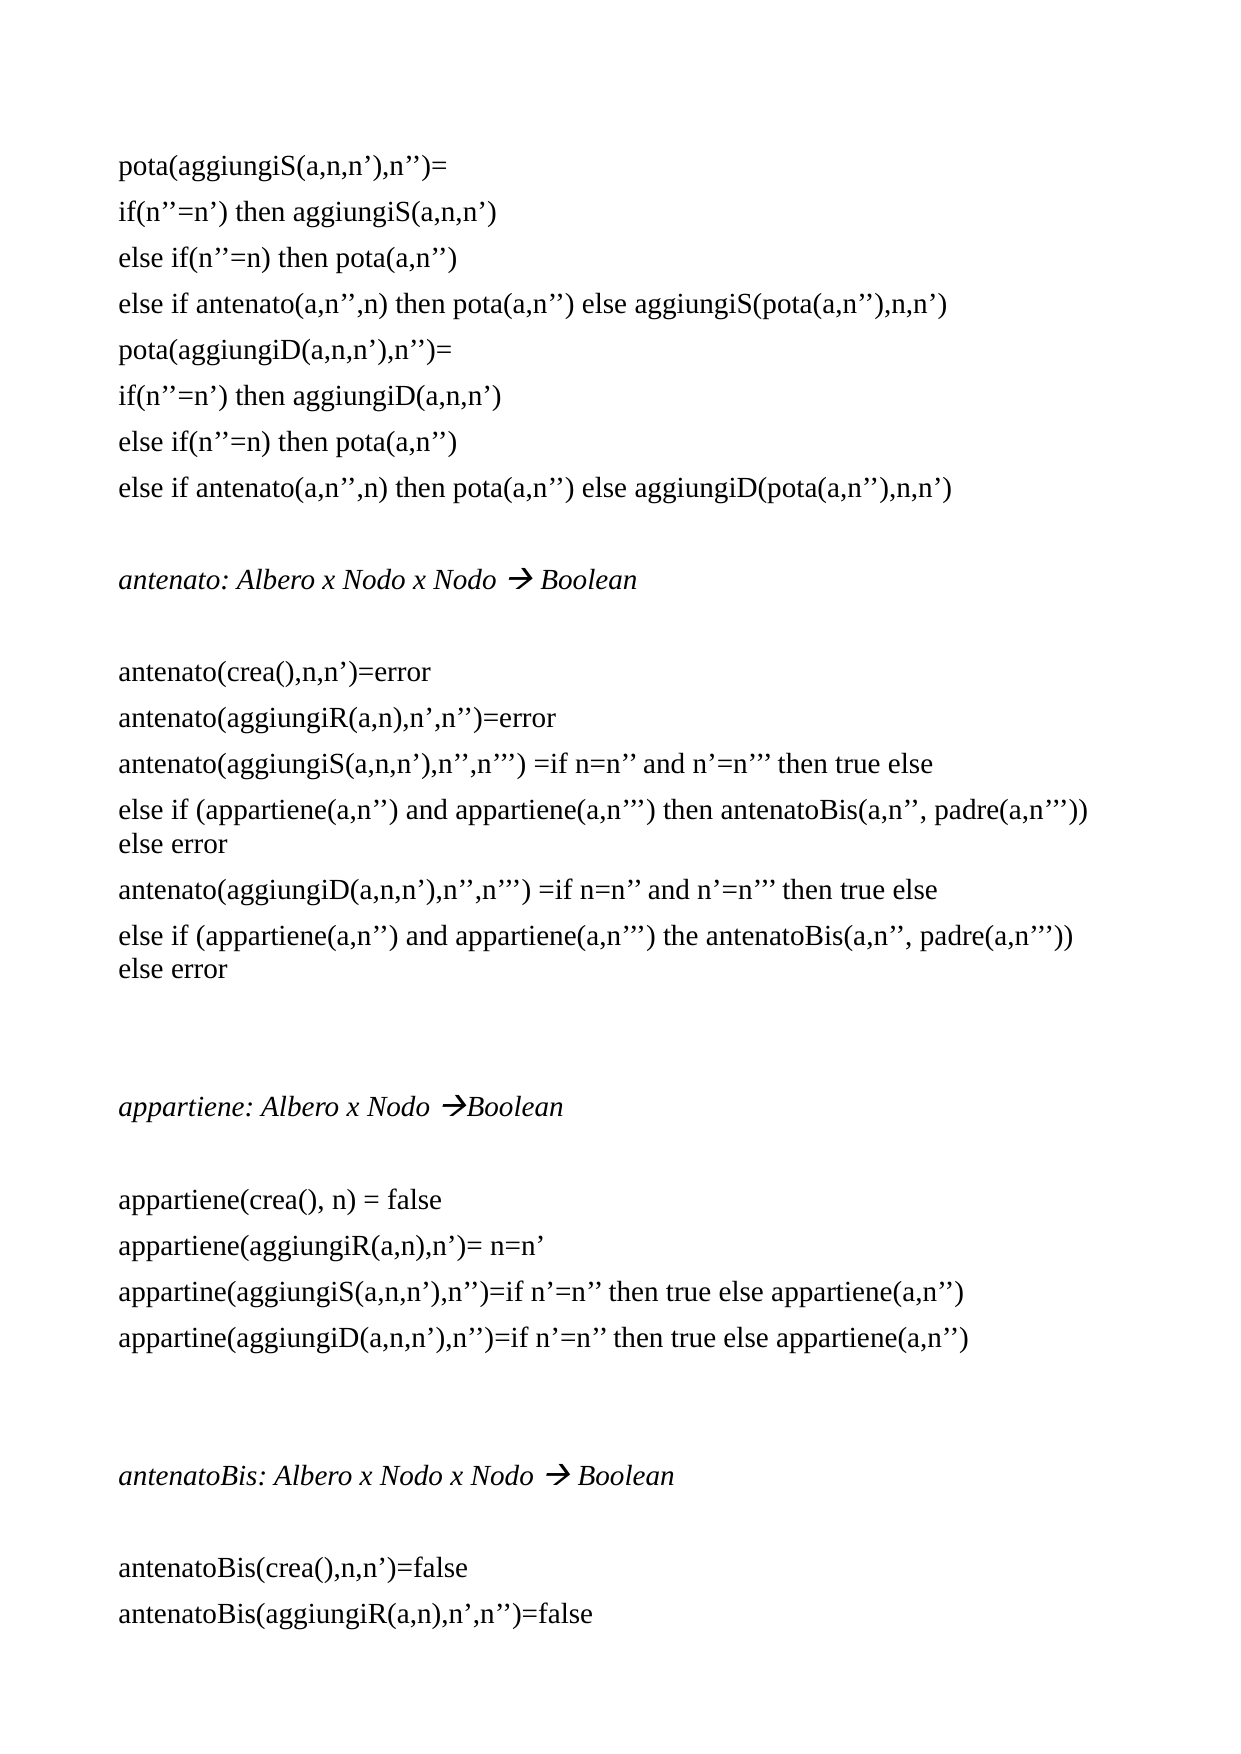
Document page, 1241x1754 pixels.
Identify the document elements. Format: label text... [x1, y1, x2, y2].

text if(n’’=n’) then aggiungiD(a,n,n’) [118, 378, 1122, 411]
text antenato(aggiungiR(a,n),n’,n’’)=error [118, 700, 1122, 734]
text antenato(aggiungiD(a,n,n’),n’’,n’’’) =if n=n’’ and n’=n’’’ then true else [118, 872, 1122, 905]
text appartine(aggiungiS(a,n,n’),n’’)=if n’=n’’ then true else appartiene(a,n’’) [118, 1274, 1122, 1307]
text else if antenato(a,n’’,n) then pota(a,n’’) else aggiungiD(pota(a,n’’),n,n’) [118, 470, 1122, 503]
text antenatoBis: Albero x Nodo x Nodo  Boolean [118, 1458, 1122, 1492]
text else if(n’’=n) then pota(a,n’’) [118, 240, 1122, 273]
text appartiene(aggiungiR(a,n),n’)= n=n’ [118, 1228, 1122, 1261]
text else if(n’’=n) then pota(a,n’’) [118, 424, 1122, 457]
text antenatoBis(crea(),n,n’)=false [118, 1550, 1122, 1584]
text pota(aggiungiD(a,n,n’),n’’)= [118, 332, 1122, 365]
text antenatoBis(aggiungiR(a,n),n’,n’’)=false [118, 1596, 1122, 1630]
text antenato(aggiungiS(a,n,n’),n’’,n’’’) =if n=n’’ and n’=n’’’ then true else [118, 746, 1122, 780]
text pota(aggiungiS(a,n,n’),n’’)= [118, 148, 1122, 181]
text antenato: Albero x Nodo x Nodo  Boolean [118, 562, 1122, 596]
text else if (appartiene(a,n’’) and appartiene(a,n’’’) then antenatoBis(a,n’’, padre(a,n’’’)) else error [118, 792, 1122, 859]
text else if (appartiene(a,n’’) and appartiene(a,n’’’) the antenatoBis(a,n’’, padre(a,n’’’)) else error [118, 918, 1122, 985]
text appartiene: Albero x Nodo Boolean [118, 1089, 1122, 1123]
text else if antenato(a,n’’,n) then pota(a,n’’) else aggiungiS(pota(a,n’’),n,n’) [118, 286, 1122, 319]
text antenato(crea(),n,n’)=error [118, 654, 1122, 688]
text appartiene(crea(), n) = false [118, 1182, 1122, 1215]
text if(n’’=n’) then aggiungiS(a,n,n’) [118, 194, 1122, 227]
text appartine(aggiungiD(a,n,n’),n’’)=if n’=n’’ then true else appartiene(a,n’’) [118, 1320, 1122, 1353]
